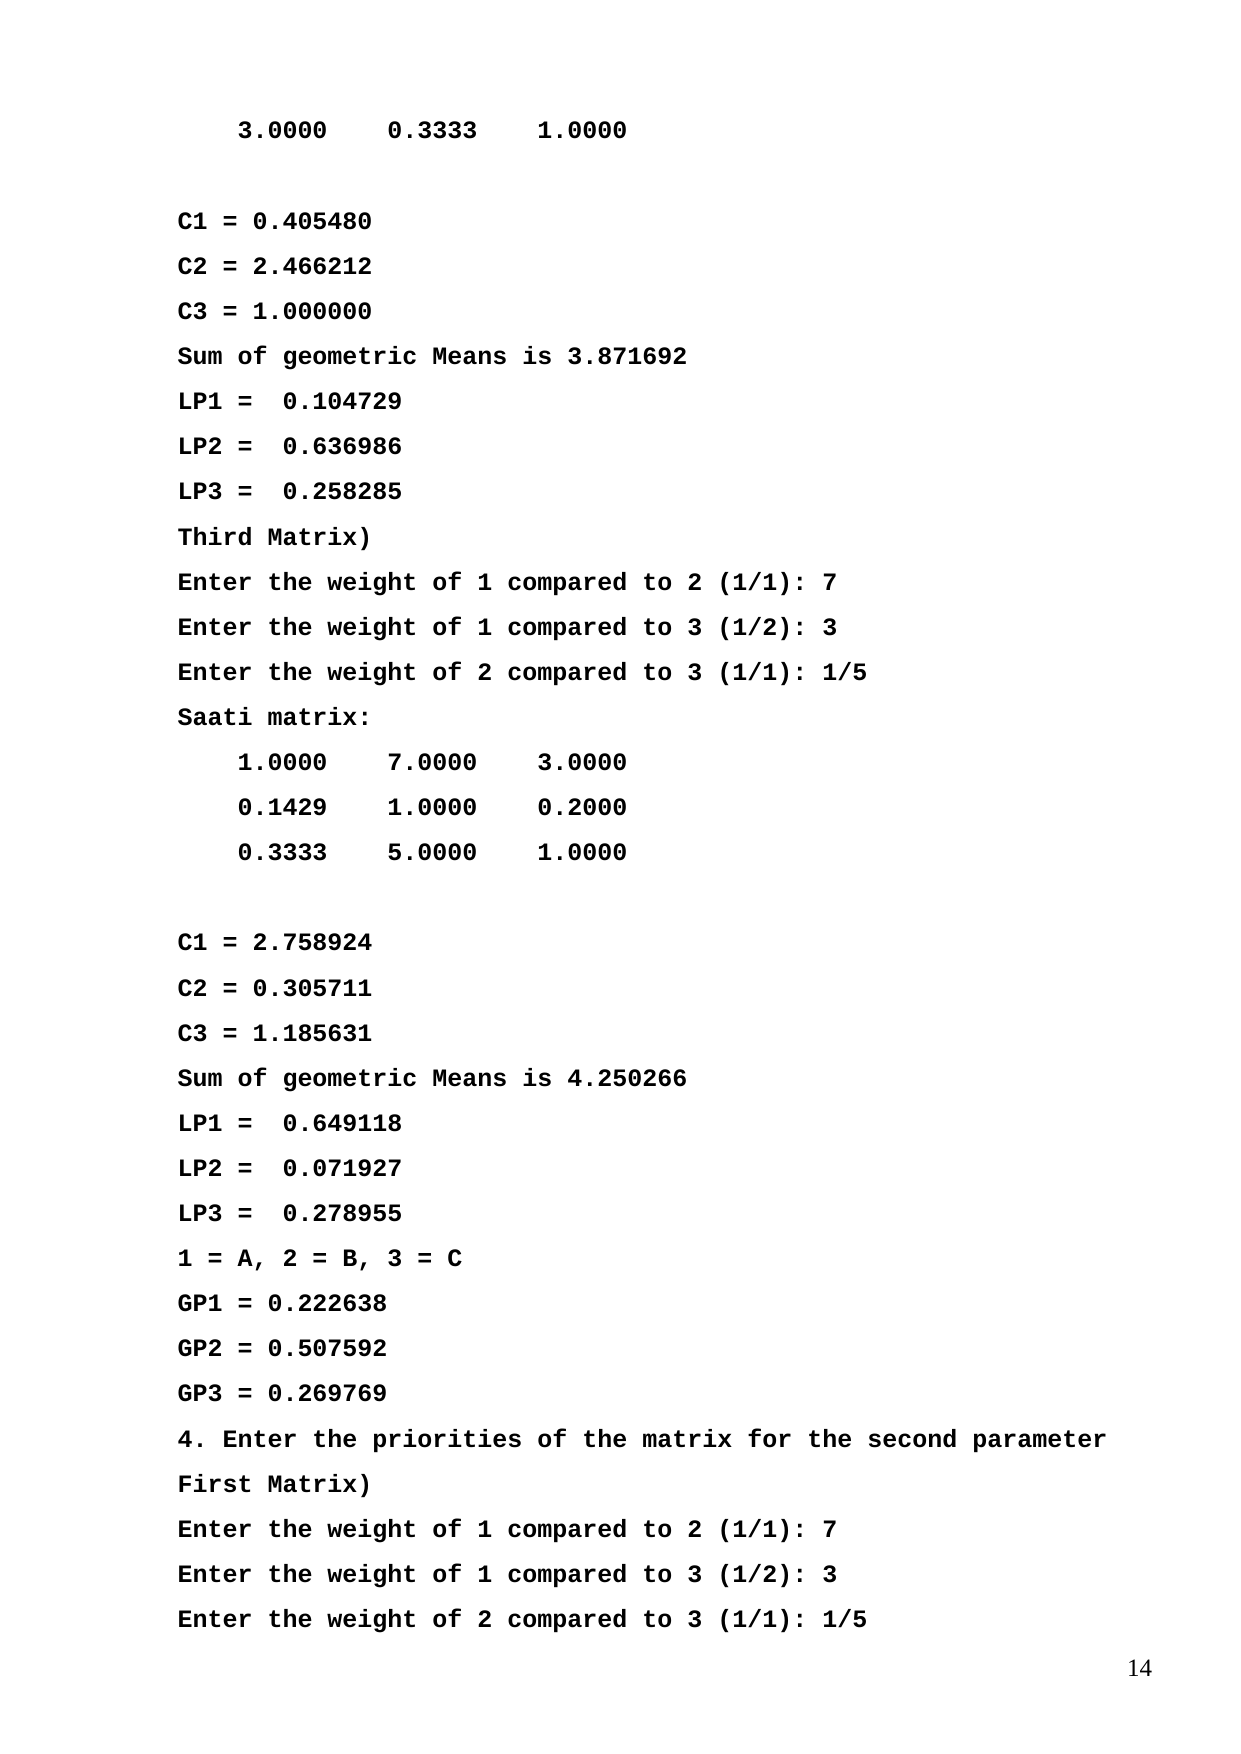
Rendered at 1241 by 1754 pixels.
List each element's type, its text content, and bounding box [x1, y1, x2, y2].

subtitle 3.0000 0.3333 1.0000 [177, 118, 1152, 146]
subtitle C1 = 2.758924 [177, 930, 1152, 958]
subtitle C3 = 1.000000 [177, 298, 1152, 327]
subtitle 4. Enter the priorities of the matrix for the second parameter [177, 1426, 1152, 1454]
subtitle GP1 = 0.222638 [177, 1291, 1152, 1319]
subtitle LP1 = 0.104729 [177, 389, 1152, 417]
subtitle GP3 = 0.269769 [177, 1381, 1152, 1409]
subtitle GP2 = 0.507592 [177, 1336, 1152, 1364]
subtitle Sum of geometric Means is 4.250266 [177, 1065, 1152, 1094]
subtitle Saati matrix: [177, 704, 1152, 733]
subtitle LP3 = 0.278955 [177, 1201, 1152, 1229]
subtitle C2 = 0.305711 [177, 975, 1152, 1003]
subtitle 1.0000 7.0000 3.0000 [177, 749, 1152, 778]
subtitle Sum of geometric Means is 3.871692 [177, 344, 1152, 372]
subtitle Enter the weight of 1 compared to 2 (1/1): 7 [177, 1516, 1152, 1545]
subtitle 0.3333 5.0000 1.0000 [177, 840, 1152, 868]
subtitle 0.1429 1.0000 0.2000 [177, 795, 1152, 823]
subtitle Third Matrix) [177, 524, 1152, 552]
subtitle Enter the weight of 2 compared to 3 (1/1): 1/5 [177, 659, 1152, 688]
subtitle Enter the weight of 1 compared to 3 (1/2): 3 [177, 1561, 1152, 1590]
subtitle First Matrix) [177, 1471, 1152, 1499]
subtitle LP2 = 0.636986 [177, 434, 1152, 462]
subtitle Enter the weight of 2 compared to 3 (1/1): 1/5 [177, 1607, 1152, 1635]
subtitle C1 = 0.405480 [177, 208, 1152, 237]
subtitle LP2 = 0.071927 [177, 1156, 1152, 1184]
subtitle 1 = A, 2 = B, 3 = C [177, 1246, 1152, 1274]
subtitle LP1 = 0.649118 [177, 1110, 1152, 1139]
subtitle C2 = 2.466212 [177, 253, 1152, 282]
subtitle Enter the weight of 1 compared to 2 (1/1): 7 [177, 569, 1152, 597]
subtitle C3 = 1.185631 [177, 1020, 1152, 1048]
subtitle LP3 = 0.258285 [177, 479, 1152, 507]
subtitle Enter the weight of 1 compared to 3 (1/2): 3 [177, 614, 1152, 643]
